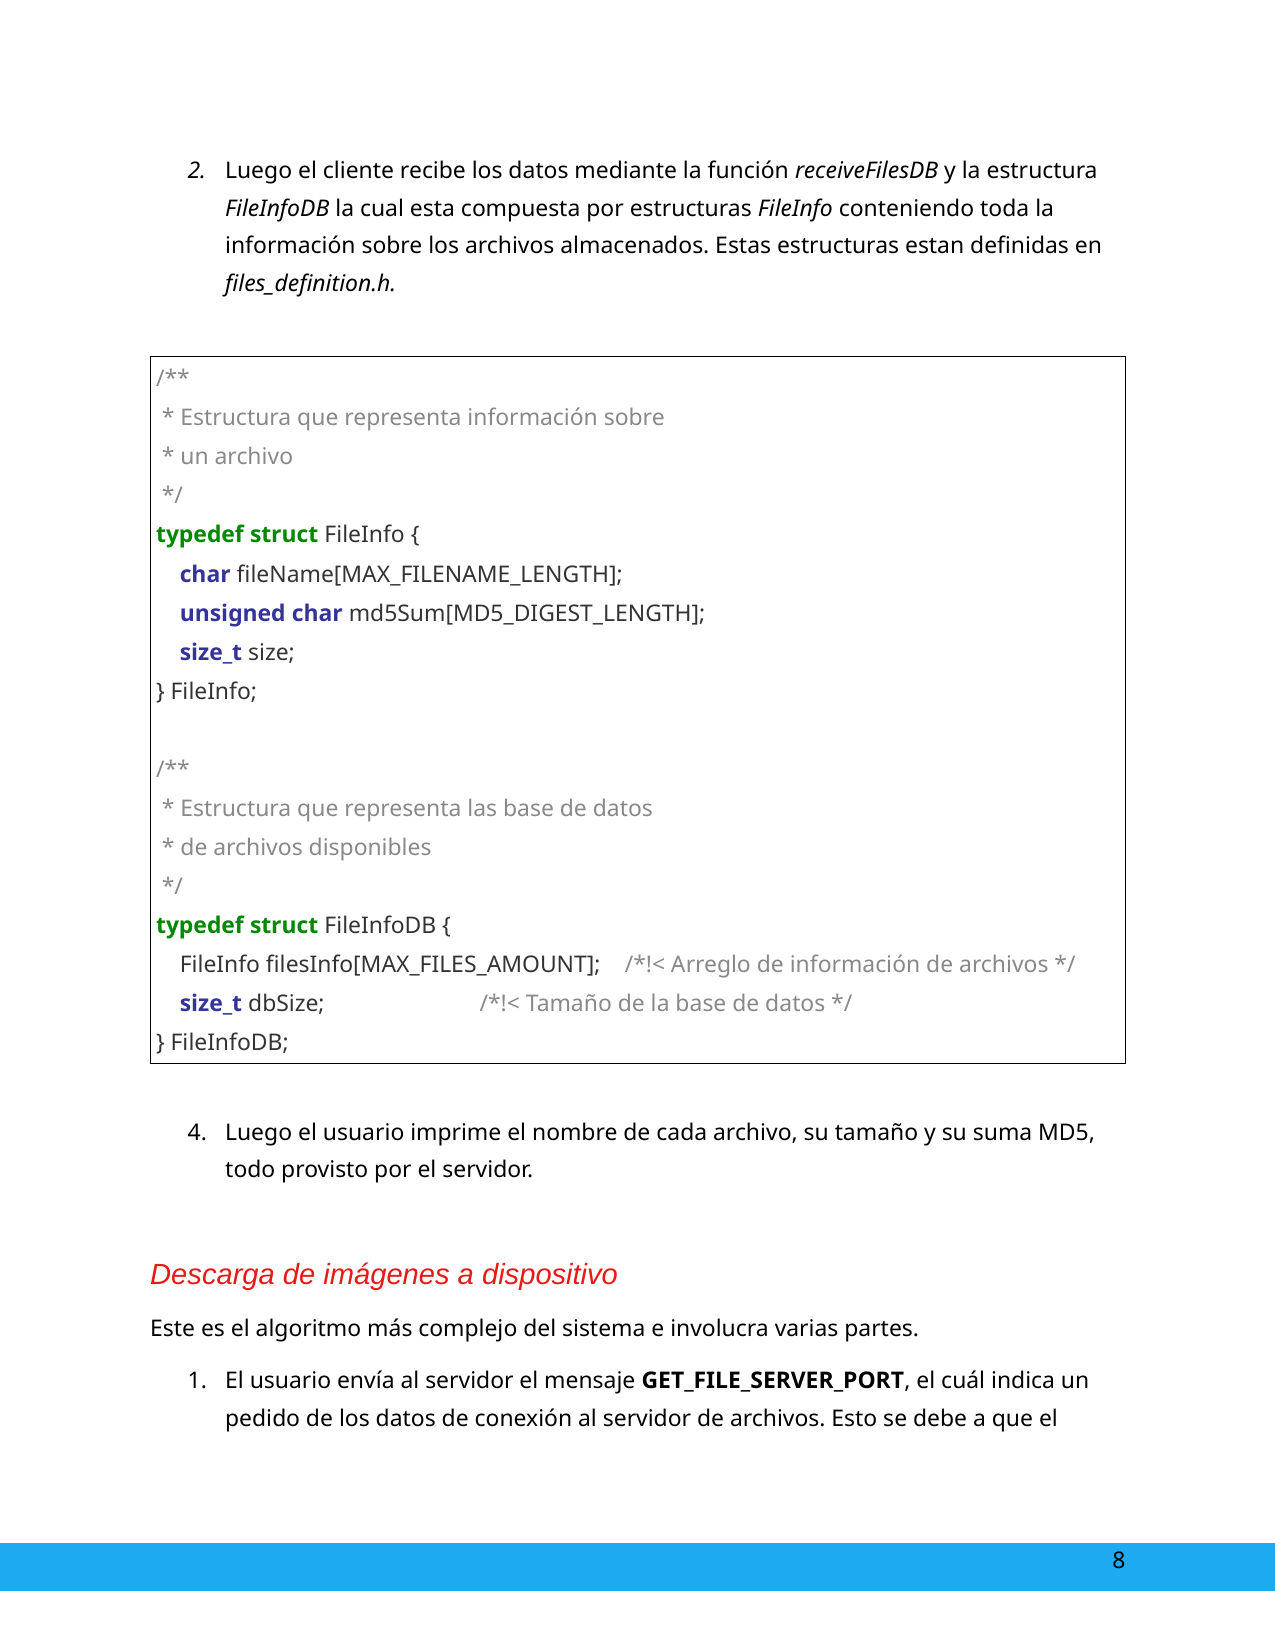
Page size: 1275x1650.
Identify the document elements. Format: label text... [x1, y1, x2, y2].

text Descarga de imágenes a dispositivo [150, 1257, 1125, 1291]
text Este es el algoritmo más complejo del sistema e involucra varias partes. [150, 1312, 1125, 1343]
picture [0, 1543, 1275, 1591]
list El usuario envía al servidor el mensaje GET_FILE_SERVER_PORT, el cuál indica un pedido de los datos de conexión al servidor de archivos. Esto se debe a que el [187, 1364, 1125, 1433]
table_header /** * Estructura que representa información sobre * un archivo */ typedef struct FileInfo { char fileName[MAX_FILENAME_LENGTH]; unsigned char md5Sum[MD5_DIGEST_LENGTH]; size_t size; } FileInfo; /** * Estructura que representa las base de datos * de archivos disponibles */ typedef struct FileInfoDB { FileInfo filesInfo[MAX_FILES_AMOUNT]; /*!< Arreglo de información de archivos */ size_t dbSize; /*!< Tamaño de la base de datos */ } FileInfoDB; [151, 357, 1125, 1063]
list Luego el cliente recibe los datos mediante la función receiveFilesDB y la estructura FileInfoDB la cual esta compuesta por estructuras FileInfo conteniendo toda la información sobre los archivos almacenados. Estas estructuras estan definidas en files_definition.h. [187, 154, 1125, 336]
list Luego el usuario imprime el nombre de cada archivo, su tamaño y su suma MD5, todo provisto por el servidor. [187, 1115, 1125, 1184]
